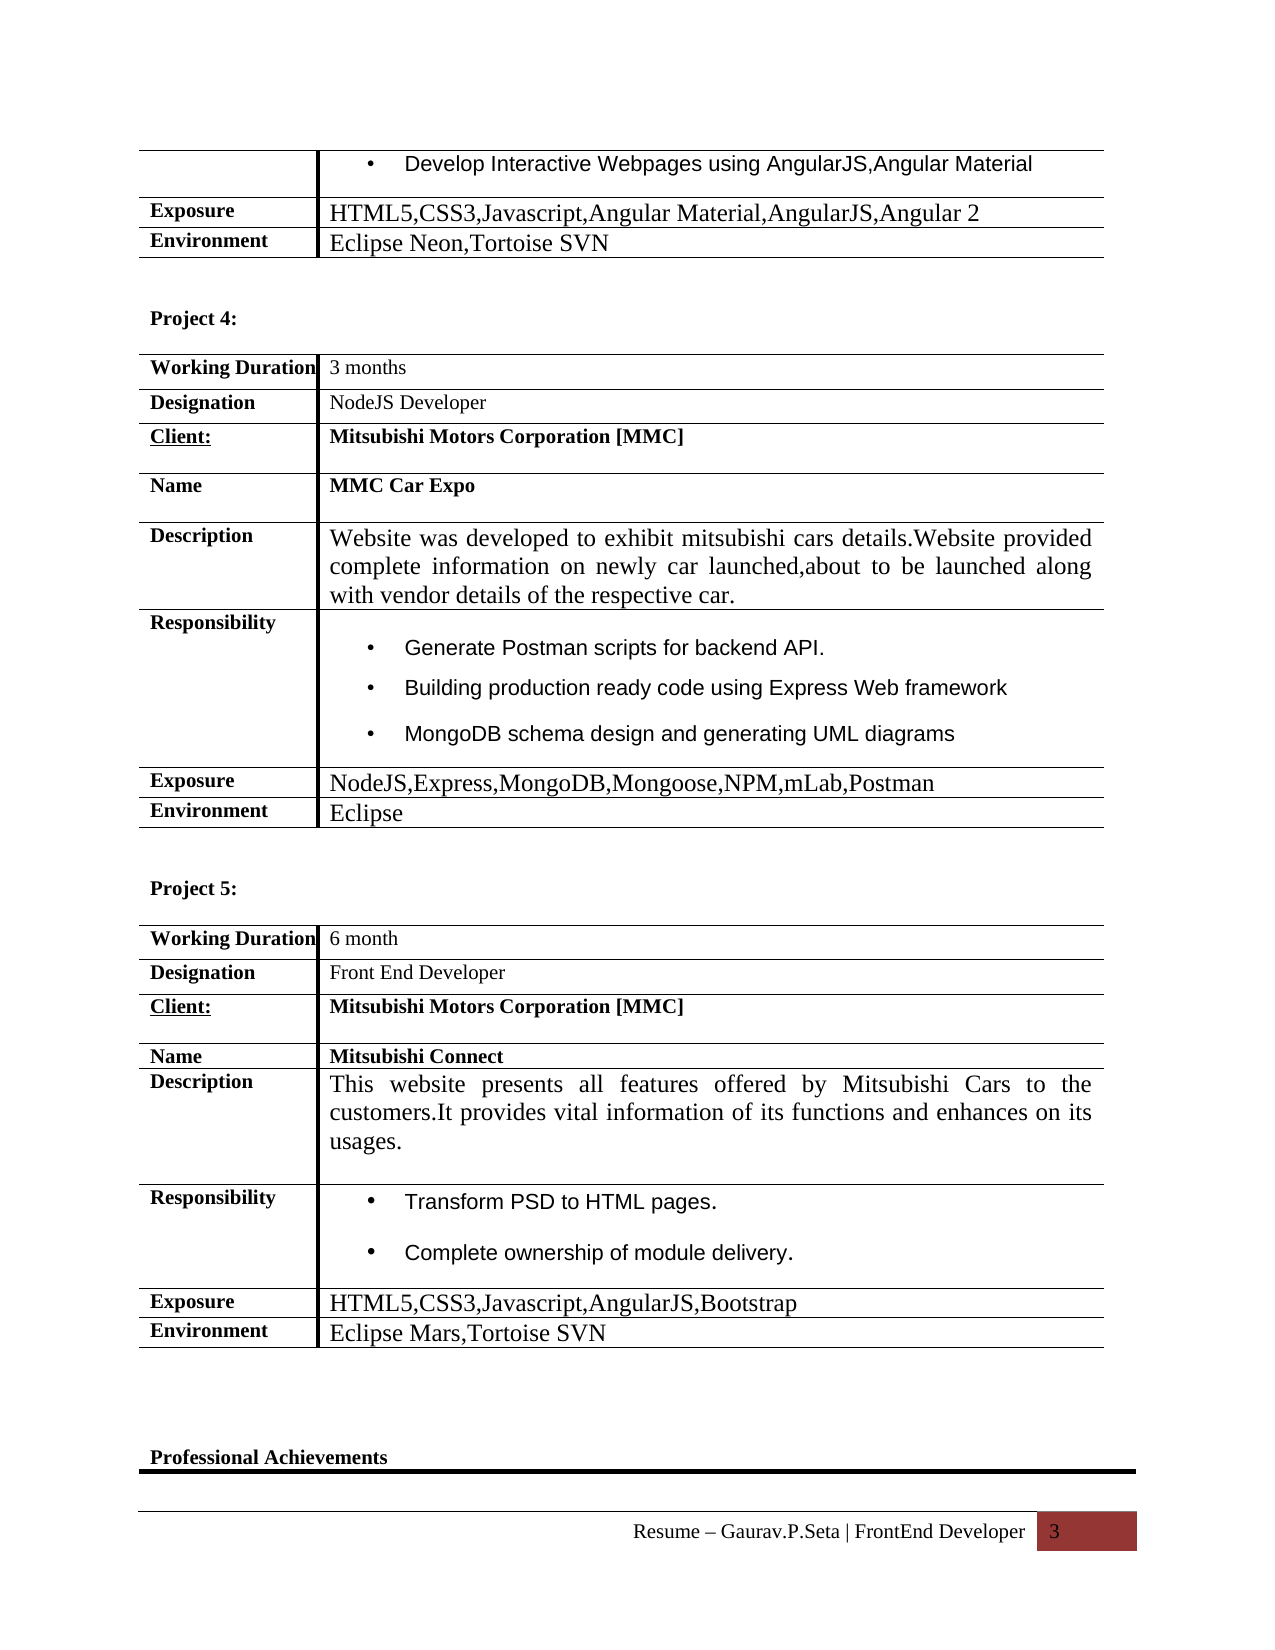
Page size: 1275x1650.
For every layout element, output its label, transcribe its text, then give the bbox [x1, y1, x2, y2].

table_cell Environment [139, 798, 316, 827]
table_cell Transform the designs into impressive HTML pages . Develop Interactive Webpages using AngularJS,Angular Material [320, 151, 1104, 197]
table_cell Responsibility [139, 610, 316, 767]
table_cell Environment [139, 228, 316, 257]
table_cell NodeJS,Express,MongoDB,Mongoose,NPM,mLab,Postman [320, 768, 1104, 797]
table_cell NodeJS Developer [320, 390, 1104, 423]
table_cell Eclipse [320, 798, 1104, 827]
table_cell Exposure [139, 198, 316, 227]
table_cell Transform PSD to HTML pages. Complete ownership of module delivery. [320, 1185, 1104, 1287]
table_cell Generate Postman scripts for backend API. Building production ready code using Express Web framework MongoDB schema design and generating UML diagrams [320, 610, 1104, 767]
table_cell Description [139, 1069, 316, 1184]
text Project 4: [150, 306, 1200, 330]
table_cell Exposure [139, 768, 316, 797]
table_cell This website presents all features offered by Mitsubishi Cars to the customers.It provides vital information of its functions and enhances on its usages. [320, 1069, 1104, 1184]
table_cell Client: [139, 424, 316, 472]
table_cell Front End Developer [320, 960, 1104, 993]
table_cell Mitsubishi Motors Corporation [MMC] [320, 424, 1104, 472]
table_cell [139, 151, 316, 197]
text Project 5: [150, 876, 1200, 900]
table_header 3 months [320, 355, 1104, 389]
table_cell Environment [139, 1318, 316, 1347]
table_cell Name [139, 1044, 316, 1068]
table_cell HTML5,CSS3,Javascript,AngularJS,Bootstrap [320, 1289, 1104, 1317]
table_cell HTML5,CSS3,Javascript,Angular Material,AngularJS,Angular 2 [320, 198, 1104, 227]
table_cell Eclipse Mars,Tortoise SVN [320, 1318, 1104, 1347]
table_cell Website was developed to exhibit mitsubishi cars details.Website provided complete information on newly car launched,about to be launched along with vendor details of the respective car. [320, 523, 1104, 609]
table_cell Designation [139, 960, 316, 993]
table_cell Designation [139, 390, 316, 423]
table_cell Mitsubishi Motors Corporation [MMC] [320, 995, 1104, 1043]
table_cell Name [139, 474, 316, 522]
table_cell MMC Car Expo [320, 474, 1104, 522]
table_header Professional Achievements [139, 1445, 1136, 1469]
table_header Working Duration [139, 926, 316, 959]
table_cell Responsibility [139, 1185, 316, 1287]
table_cell Eclipse Neon,Tortoise SVN [320, 228, 1104, 257]
table_cell Description [139, 523, 316, 609]
table_cell Mitsubishi Connect [320, 1044, 1104, 1068]
table_cell Client: [139, 995, 316, 1043]
table_header Working Duration [139, 355, 316, 389]
table_header 6 month [320, 926, 1104, 959]
table_cell Exposure [139, 1289, 316, 1317]
